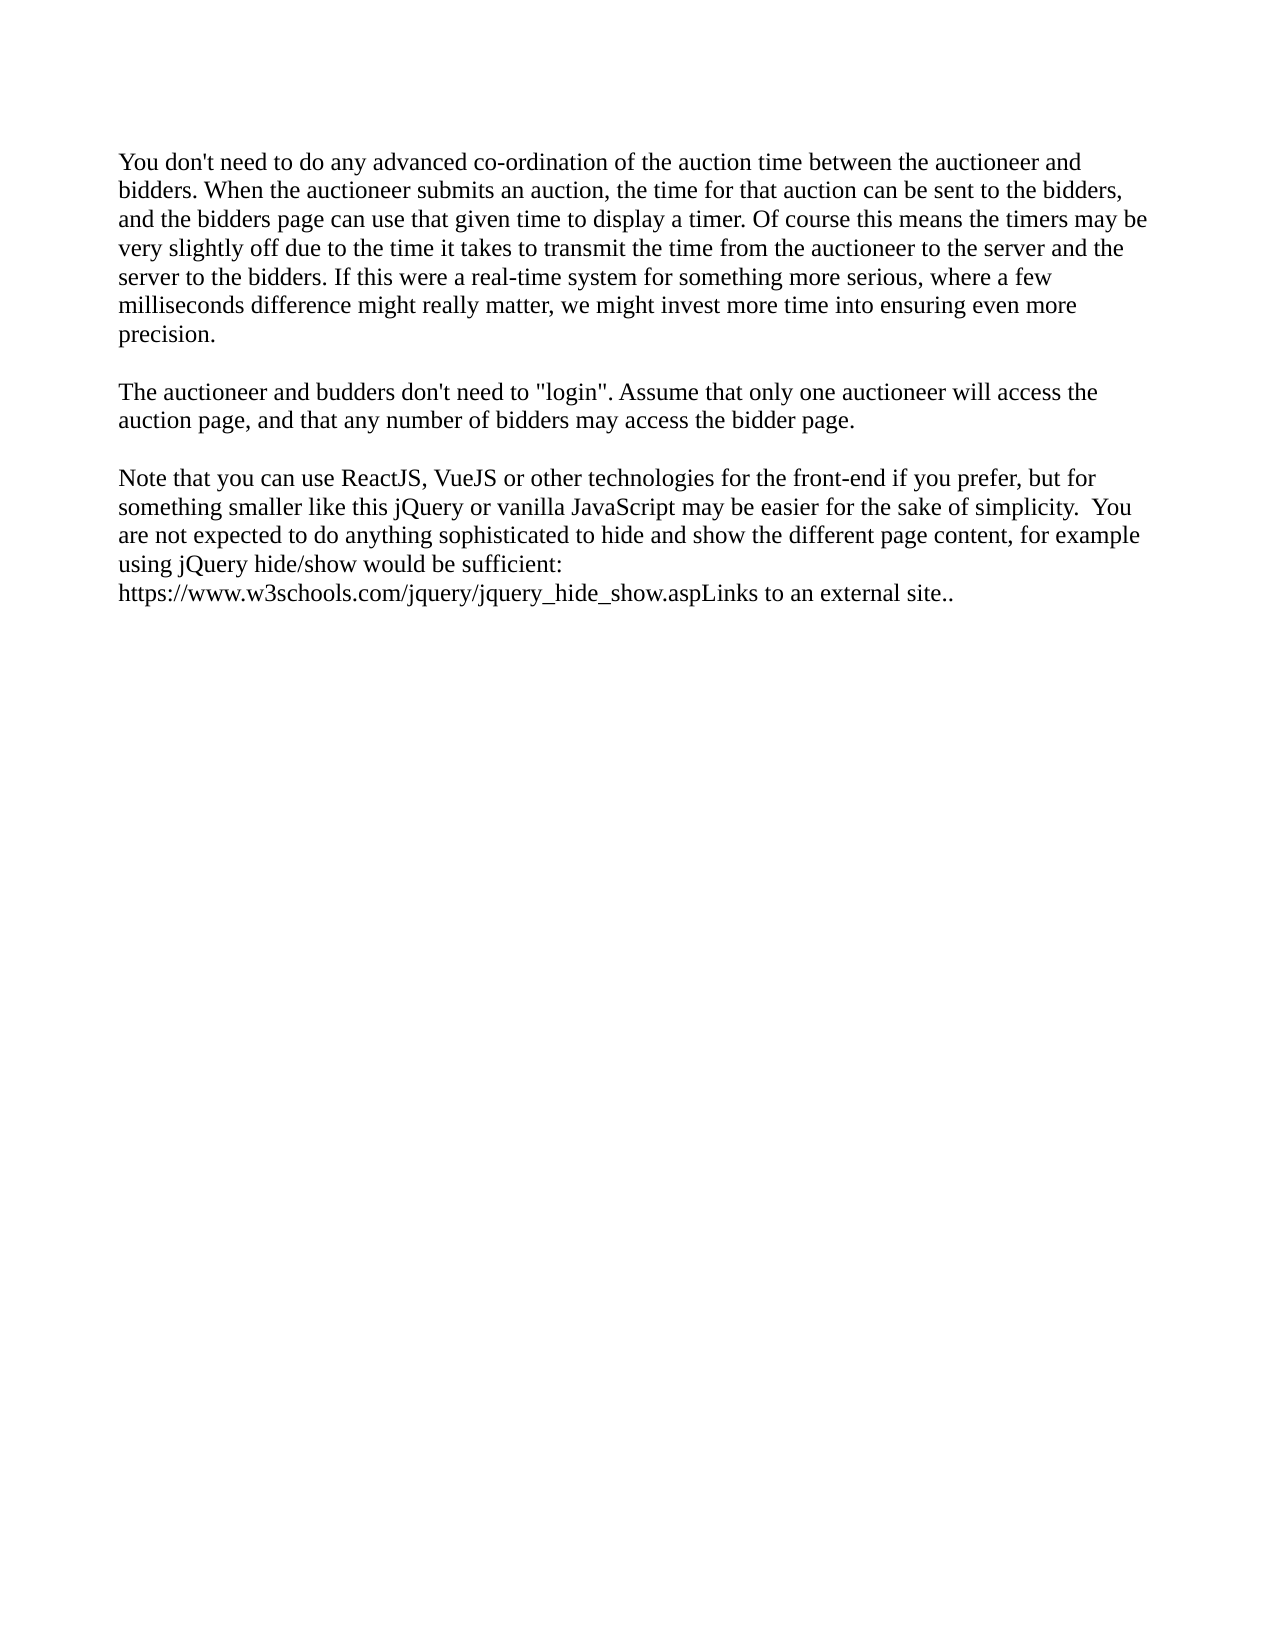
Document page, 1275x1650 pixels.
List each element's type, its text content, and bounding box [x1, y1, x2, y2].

text You don't need to do any advanced co-ordination of the auction time between the auctioneer and bidders. When the auctioneer submits an auction, the time for that auction can be sent to the bidders, and the bidders page can use that given time to display a timer. Of course this means the timers may be very slightly off due to the time it takes to transmit the time from the auctioneer to the server and the server to the bidders. If this were a real-time system for something more serious, where a few milliseconds difference might really matter, we might invest more time into ensuring even more precision. [118, 147, 1157, 348]
text Note that you can use ReactJS, VueJS or other technologies for the front-end if you prefer, but for something smaller like this jQuery or vanilla JavaScript may be easier for the sake of simplicity. You are not expected to do anything sophisticated to hide and show the different page content, for example using jQuery hide/show would be sufficient: https://www.w3schools.com/jquery/jquery_hide_show.aspLinks to an external site.. [118, 463, 1157, 607]
text The auctioneer and budders don't need to "login". Assume that only one auctioneer will access the auction page, and that any number of bidders may access the bidder page. [118, 377, 1157, 434]
